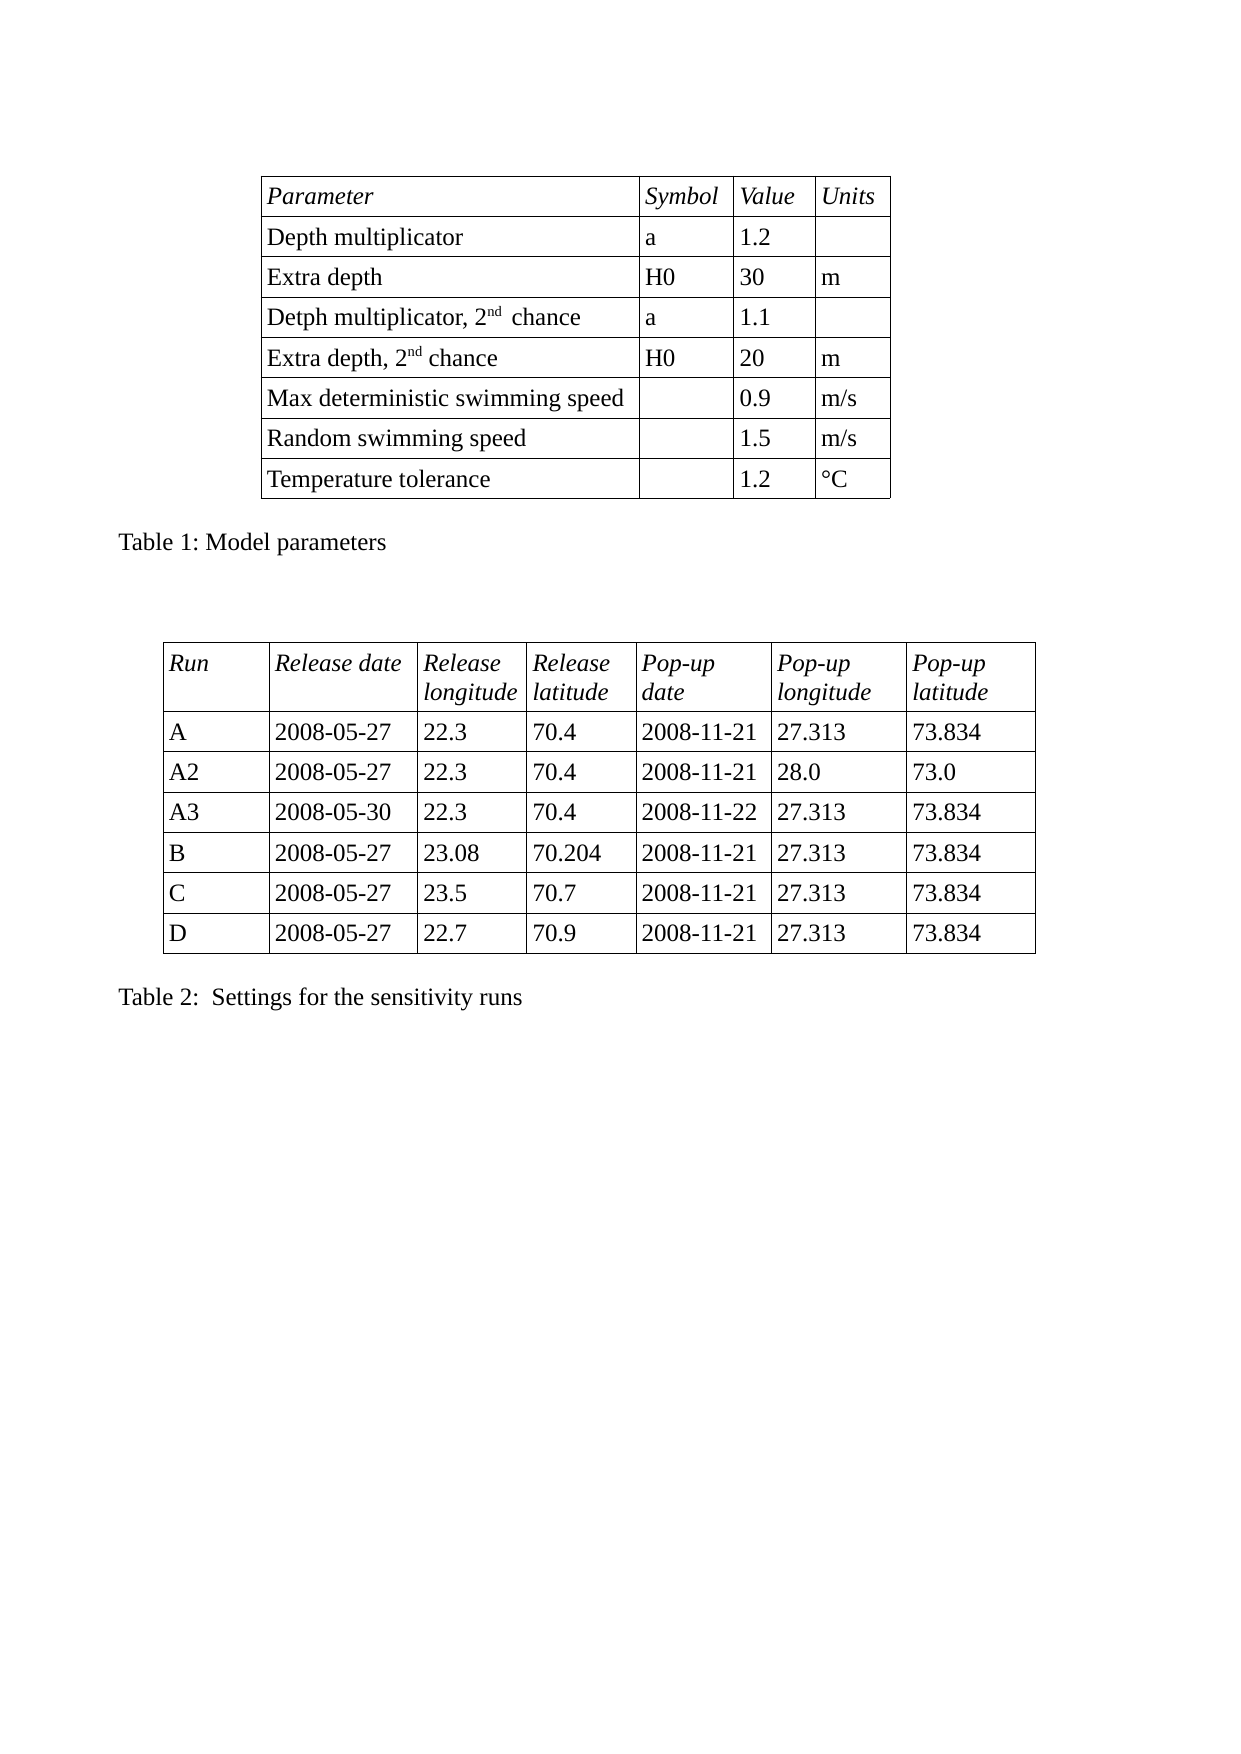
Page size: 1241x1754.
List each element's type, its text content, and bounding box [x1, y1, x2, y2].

table_cell 20 [734, 338, 815, 377]
table_cell 23.5 [418, 873, 526, 913]
text Table 2: Settings for the sensitivity runs [118, 982, 1122, 1011]
table_cell 27.313 [772, 712, 906, 751]
table_cell 0.9 [734, 378, 815, 417]
table_header Release longitude [418, 643, 526, 711]
table_cell 1.5 [734, 419, 815, 458]
table_cell 27.313 [772, 873, 906, 913]
table_cell 30 [734, 257, 815, 297]
table_header Pop-up date [637, 643, 771, 711]
table_cell 2008-05-30 [270, 793, 417, 832]
table_cell 2008-05-27 [270, 833, 417, 872]
table_cell 70.4 [527, 793, 636, 832]
table_cell Depth multiplicator [262, 217, 639, 256]
table_header Units [816, 177, 890, 216]
table_cell 22.7 [418, 914, 526, 953]
table_cell 73.834 [907, 712, 1035, 751]
table_cell 70.4 [527, 752, 636, 792]
table_cell 22.3 [418, 752, 526, 792]
table_cell 23.08 [418, 833, 526, 872]
table_cell 2008-05-27 [270, 873, 417, 913]
table_cell Extra depth, 2nd chance [262, 338, 639, 377]
table_cell Detph multiplicator, 2nd chance [262, 298, 639, 337]
table_cell m [816, 257, 890, 297]
table_cell 2008-11-21 [637, 914, 771, 953]
table_cell Temperature tolerance [262, 459, 639, 498]
table_cell 1.1 [734, 298, 815, 337]
table_cell 73.834 [907, 914, 1035, 953]
table_cell m/s [816, 419, 890, 458]
table_cell 2008-11-21 [637, 873, 771, 913]
table_cell 28.0 [772, 752, 906, 792]
table_cell 22.3 [418, 793, 526, 832]
table_header Release date [270, 643, 417, 711]
table_header Pop-up latitude [907, 643, 1035, 711]
table_cell 27.313 [772, 833, 906, 872]
table_cell 1.2 [734, 217, 815, 256]
table_cell Extra depth [262, 257, 639, 297]
table_header Value [734, 177, 815, 216]
table_cell m/s [816, 378, 890, 417]
table_header Run [164, 643, 269, 711]
text Table 1: Model parameters [118, 527, 1122, 556]
table_cell 22.3 [418, 712, 526, 751]
table_header Pop-up longitude [772, 643, 906, 711]
table_header Parameter [262, 177, 639, 216]
table_cell [816, 298, 890, 337]
table_cell 2008-11-22 [637, 793, 771, 832]
table_cell a [640, 298, 733, 337]
table_cell C [164, 873, 269, 913]
table_cell 73.834 [907, 873, 1035, 913]
table_cell 70.4 [527, 712, 636, 751]
table_cell [816, 217, 890, 256]
table_cell D [164, 914, 269, 953]
table_cell 27.313 [772, 793, 906, 832]
table_cell 73.0 [907, 752, 1035, 792]
table_cell 70.7 [527, 873, 636, 913]
table_cell A2 [164, 752, 269, 792]
table_cell 2008-05-27 [270, 712, 417, 751]
table_cell 73.834 [907, 793, 1035, 832]
table_cell 2008-11-21 [637, 833, 771, 872]
table_cell Max deterministic swimming speed [262, 378, 639, 417]
table_cell 73.834 [907, 833, 1035, 872]
table_cell a [640, 217, 733, 256]
table_cell B [164, 833, 269, 872]
table_header Symbol [640, 177, 733, 216]
table_cell 2008-05-27 [270, 752, 417, 792]
table_cell 70.204 [527, 833, 636, 872]
table_cell [640, 419, 733, 458]
table_cell 2008-05-27 [270, 914, 417, 953]
table_cell [640, 459, 733, 498]
table_cell H0 [640, 257, 733, 297]
table_header Release latitude [527, 643, 636, 711]
table_cell A [164, 712, 269, 751]
table_cell H0 [640, 338, 733, 377]
table_cell 27.313 [772, 914, 906, 953]
table_cell 2008-11-21 [637, 712, 771, 751]
table_cell 2008-11-21 [637, 752, 771, 792]
table_cell A3 [164, 793, 269, 832]
table_cell 1.2 [734, 459, 815, 498]
table_cell [640, 378, 733, 417]
table_cell °C [816, 459, 890, 498]
table_cell 70.9 [527, 914, 636, 953]
table_cell Random swimming speed [262, 419, 639, 458]
table_cell m [816, 338, 890, 377]
